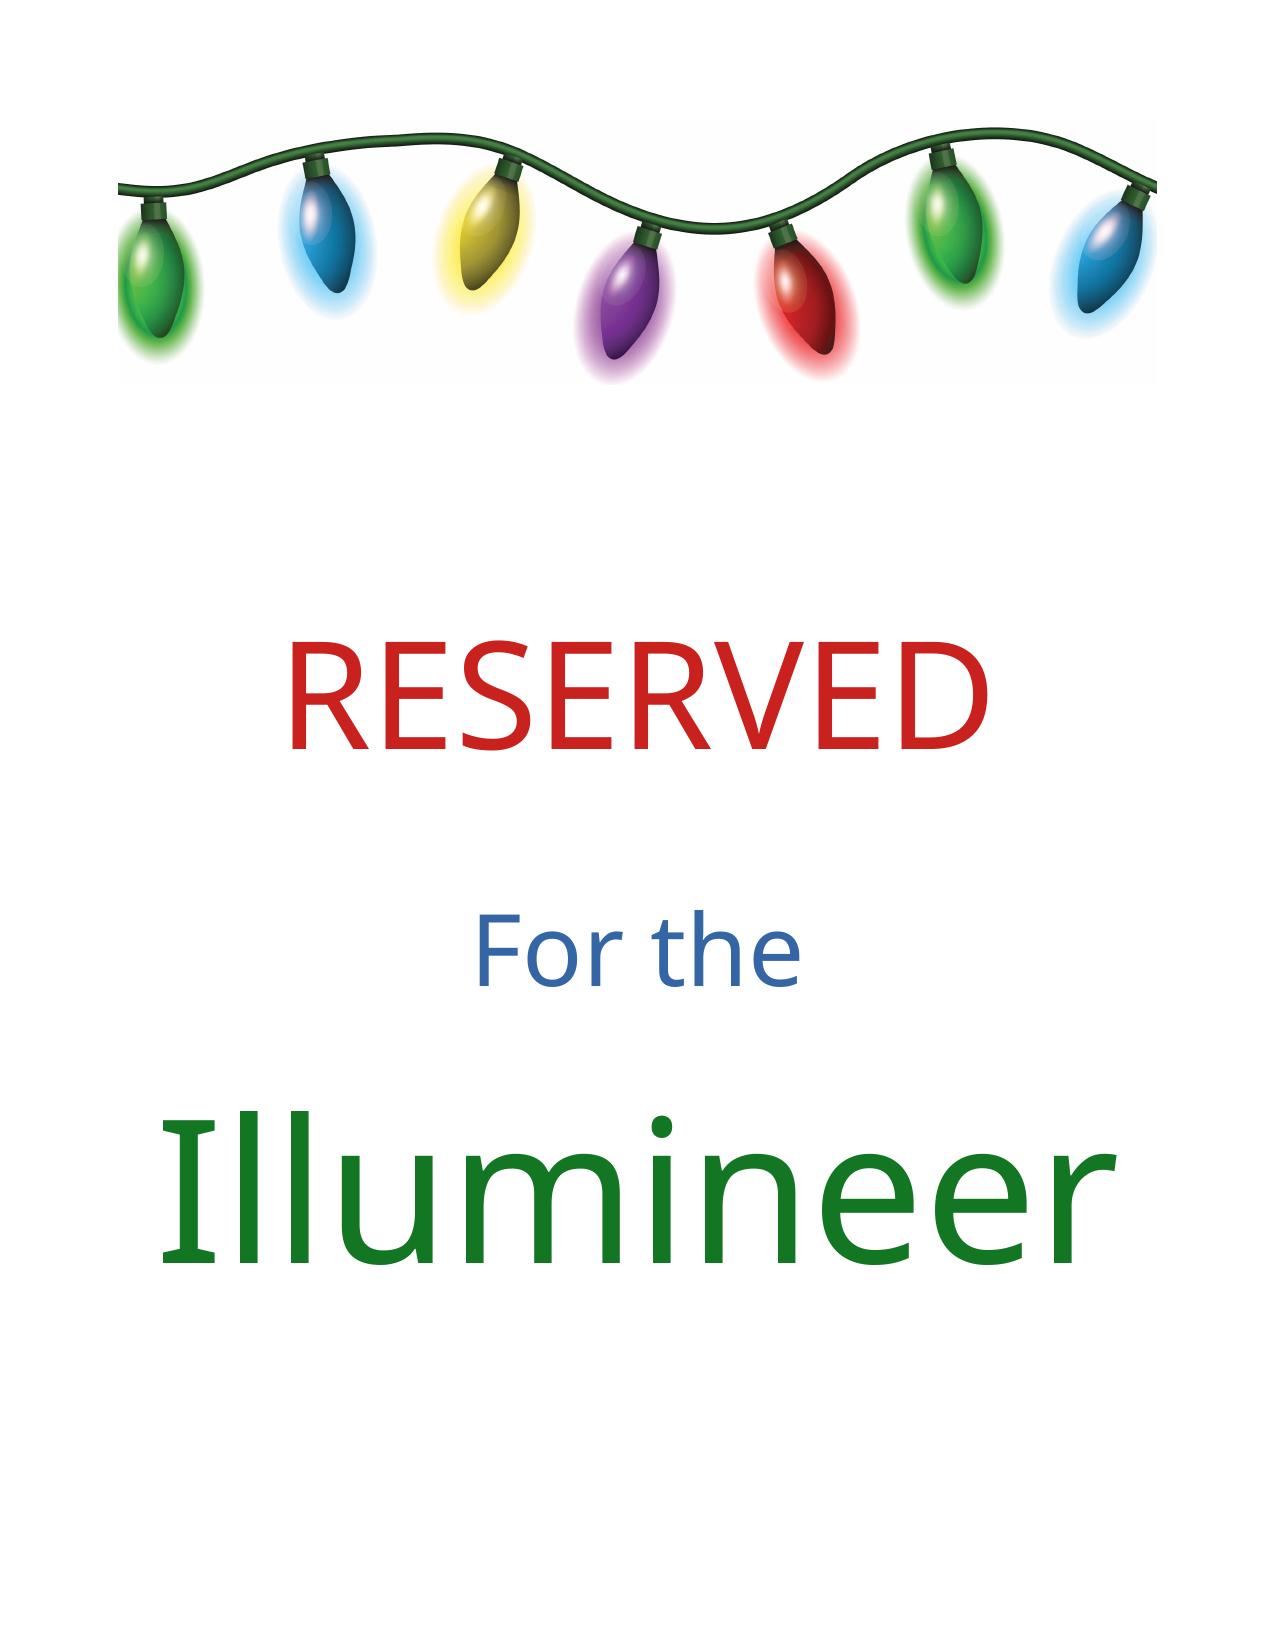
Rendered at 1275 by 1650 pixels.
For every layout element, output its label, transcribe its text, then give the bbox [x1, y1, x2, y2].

picture [118, 118, 1157, 385]
text RESERVED [118, 589, 1157, 793]
text For the [118, 879, 1157, 1016]
text Illumineer [118, 1049, 1157, 1322]
